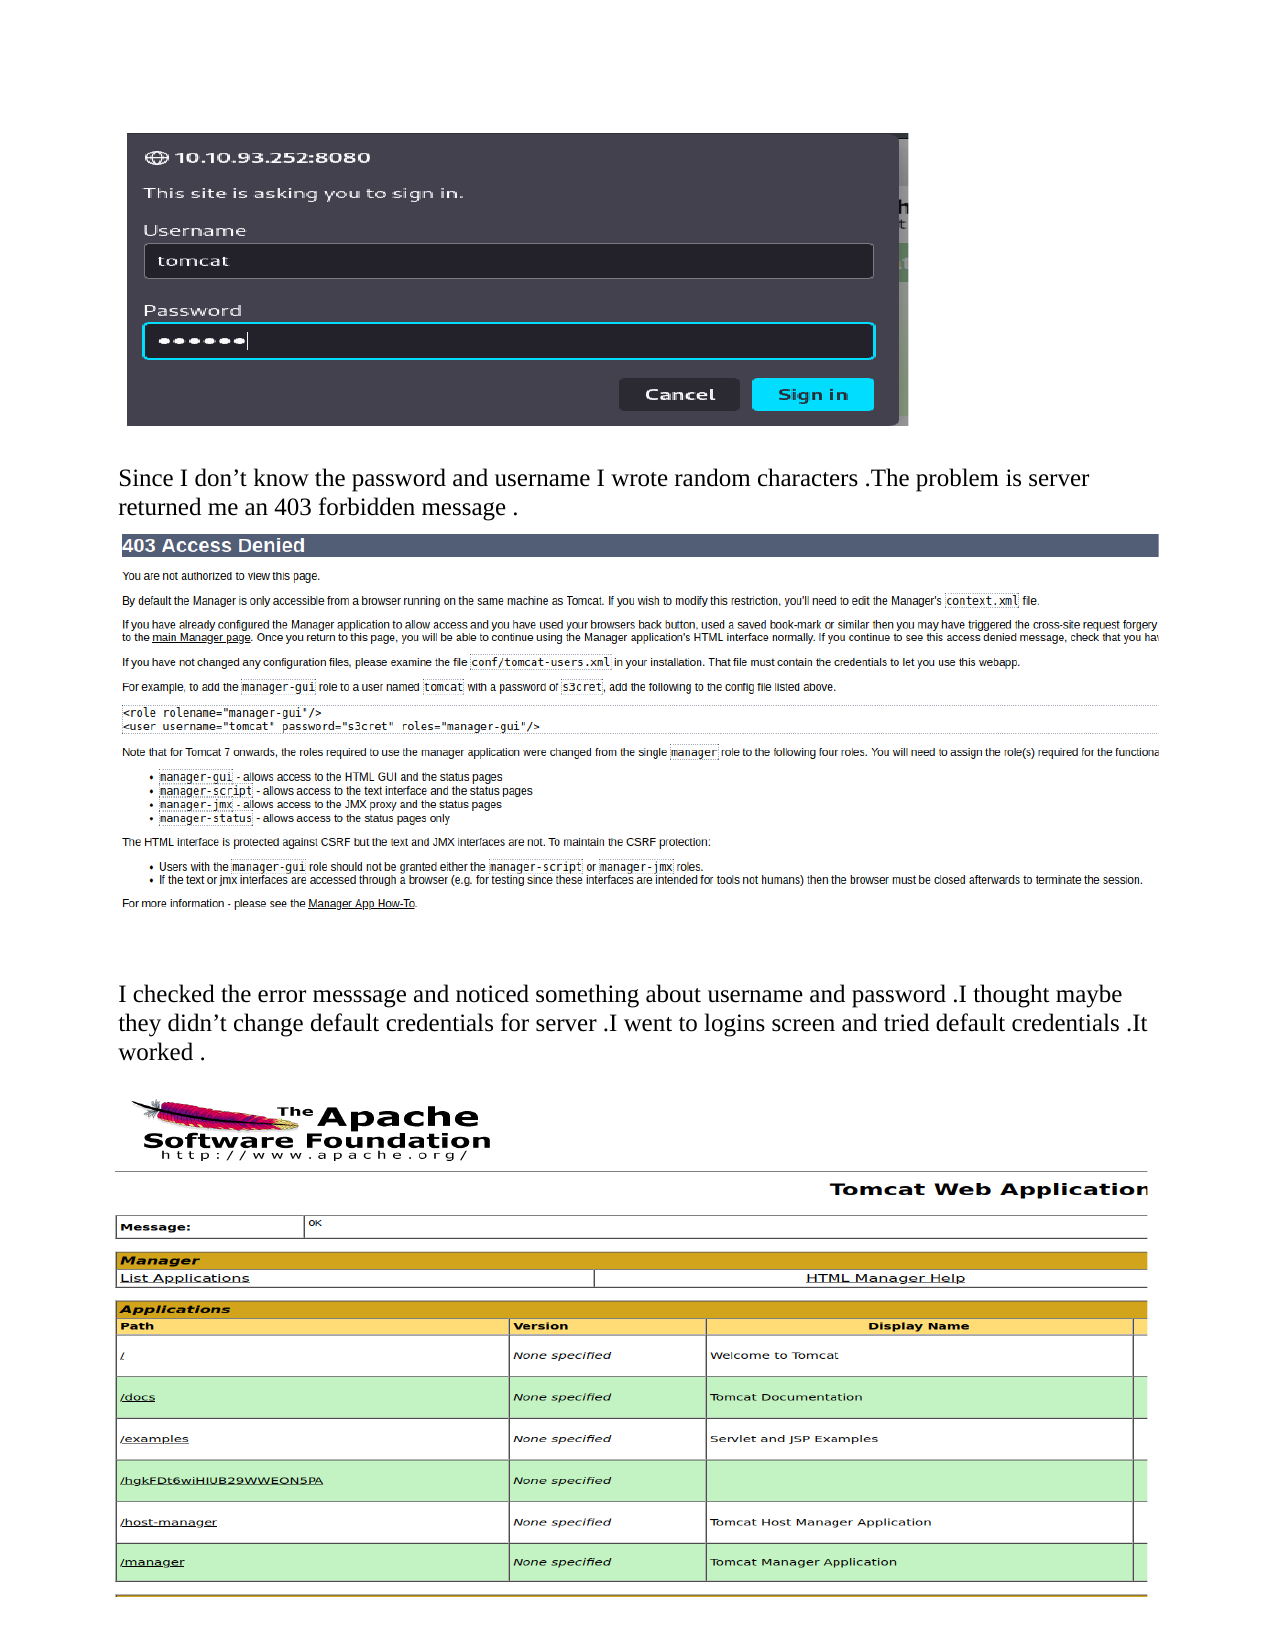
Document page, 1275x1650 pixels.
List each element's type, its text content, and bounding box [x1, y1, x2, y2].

text I checked the error messsage and noticed something about username and password .I thought maybe they didn’t change default credentials for server .I went to logins screen and tried default credentials .It worked . [118, 979, 1157, 1066]
picture [108, 1095, 1148, 1597]
picture [119, 528, 1159, 951]
text Since I don’t know the password and username I wrote random characters .The problem is server returned me an 403 forbidden message . [118, 463, 1157, 521]
picture [127, 133, 909, 426]
